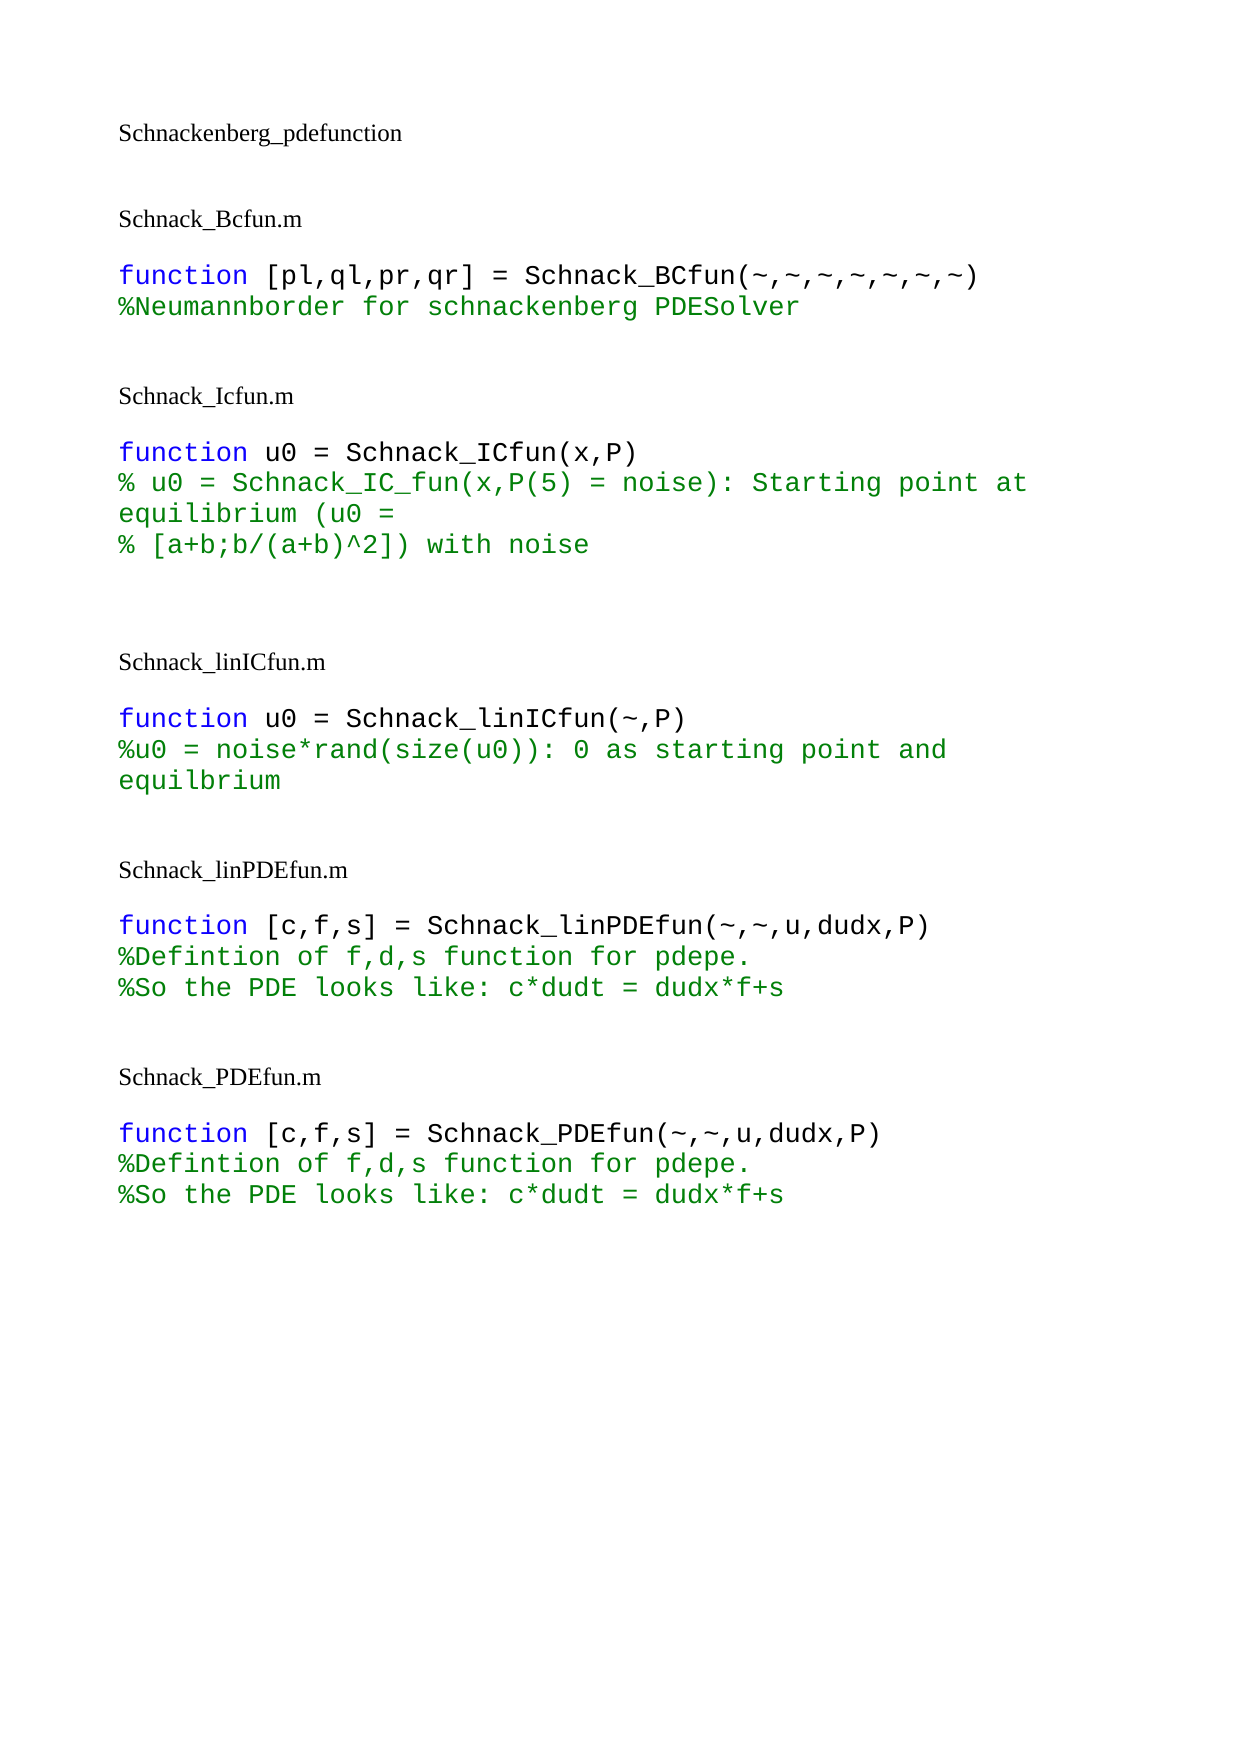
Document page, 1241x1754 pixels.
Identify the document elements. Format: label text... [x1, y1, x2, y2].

text % [a+b;b/(a+b)^2]) with noise [118, 531, 1122, 561]
text %So the PDE looks like: c*dudt = dudx*f+s [118, 1181, 1122, 1212]
text Schnack_PDEfun.m [118, 1062, 1122, 1091]
text %Defintion of f,d,s function for pdepe. [118, 943, 1122, 974]
text Schnack_linICfun.m [118, 647, 1122, 676]
text %Neumannborder for schnackenberg PDESolver [118, 293, 1122, 323]
text %Defintion of f,d,s function for pdepe. [118, 1150, 1122, 1181]
text function [c,f,s] = Schnack_linPDEfun(~,~,u,dudx,P) [118, 912, 1122, 943]
text % u0 = Schnack_IC_fun(x,P(5) = noise): Starting point at equilibrium (u0 = [118, 469, 1122, 531]
text Schnack_Icfun.m [118, 381, 1122, 409]
text function u0 = Schnack_ICfun(x,P) [118, 438, 1122, 469]
text function [pl,ql,pr,qr] = Schnack_BCfun(~,~,~,~,~,~,~) [118, 262, 1122, 293]
text Schnackenberg_pdefunction [118, 118, 1122, 147]
text %u0 = noise*rand(size(u0)): 0 as starting point and equilbrium [118, 736, 1122, 797]
text function [c,f,s] = Schnack_PDEfun(~,~,u,dudx,P) [118, 1119, 1122, 1150]
text Schnack_Bcfun.m [118, 204, 1122, 233]
text %So the PDE looks like: c*dudt = dudx*f+s [118, 974, 1122, 1004]
text Schnack_linPDEfun.m [118, 855, 1122, 883]
text function u0 = Schnack_linICfun(~,P) [118, 705, 1122, 736]
